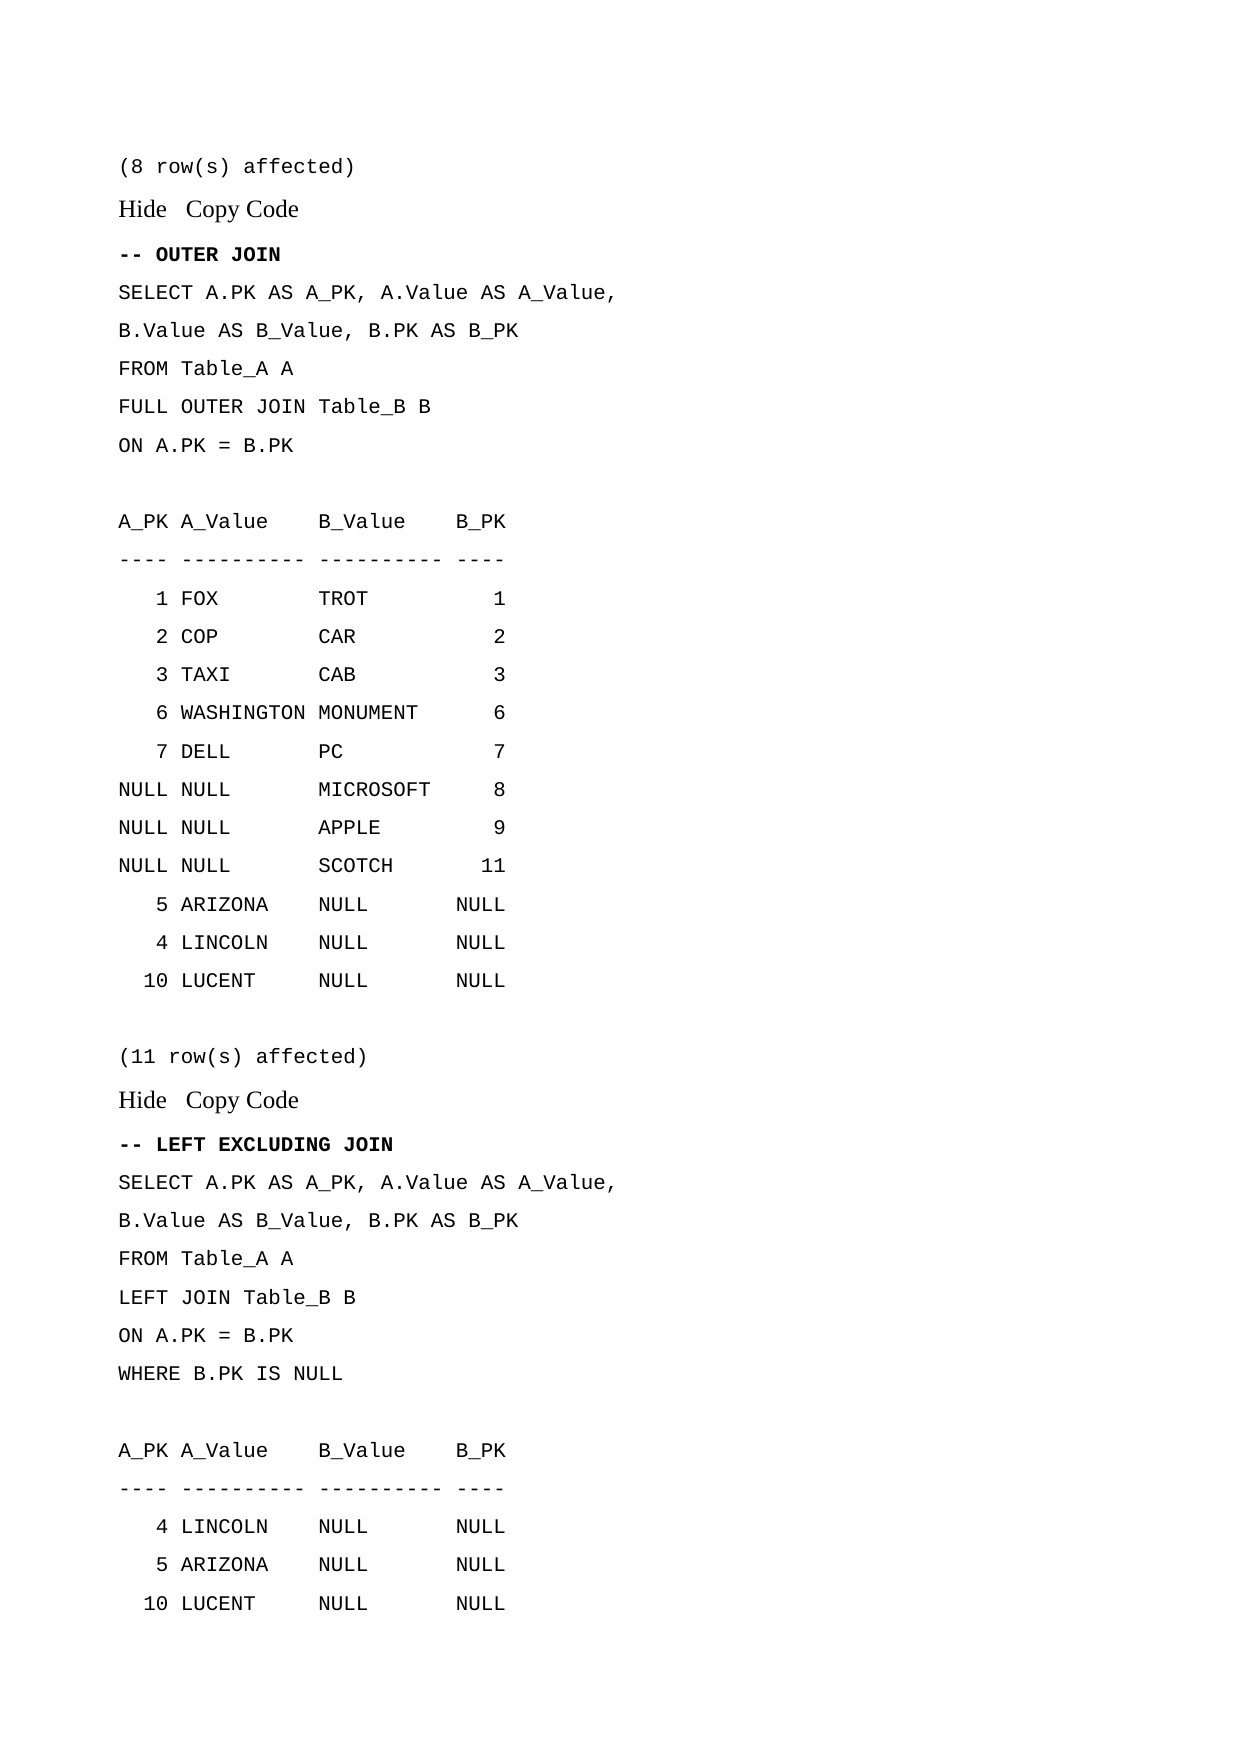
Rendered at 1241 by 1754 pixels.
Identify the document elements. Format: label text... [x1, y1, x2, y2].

text (8 row(s) affected) [118, 156, 1122, 180]
text 5 ARIZONA NULL NULL [118, 1554, 1122, 1578]
text B.Value AS B_Value, B.PK AS B_PK [118, 320, 1122, 344]
text 7 DELL PC 7 [118, 741, 1122, 764]
text FULL OUTER JOIN Table_B B [118, 397, 1122, 420]
text NULL NULL SCOTCH 11 [118, 855, 1122, 879]
text NULL NULL MICROSOFT 8 [118, 779, 1122, 802]
text Hide Copy Code [118, 194, 1122, 223]
text FROM Table_A A [118, 358, 1122, 382]
text 5 ARIZONA NULL NULL [118, 893, 1122, 917]
text A_PK A_Value B_Value B_PK [118, 511, 1122, 535]
text ON A.PK = B.PK [118, 435, 1122, 458]
text 4 LINCOLN NULL NULL [118, 1516, 1122, 1540]
text FROM Table_A A [118, 1248, 1122, 1272]
text -- OUTER JOIN [118, 244, 1122, 267]
text B.Value AS B_Value, B.PK AS B_PK [118, 1210, 1122, 1234]
text 3 TAXI CAB 3 [118, 664, 1122, 688]
text A_PK A_Value B_Value B_PK [118, 1439, 1122, 1463]
text 2 COP CAR 2 [118, 626, 1122, 649]
text 1 FOX TROT 1 [118, 588, 1122, 611]
text SELECT A.PK AS A_PK, A.Value AS A_Value, [118, 1172, 1122, 1196]
text WHERE B.PK IS NULL [118, 1363, 1122, 1387]
text ON A.PK = B.PK [118, 1325, 1122, 1348]
text ---- ---------- ---------- ---- [118, 549, 1122, 573]
text 4 LINCOLN NULL NULL [118, 932, 1122, 955]
text LEFT JOIN Table_B B [118, 1287, 1122, 1310]
text 10 LUCENT NULL NULL [118, 1592, 1122, 1616]
text SELECT A.PK AS A_PK, A.Value AS A_Value, [118, 282, 1122, 306]
text 10 LUCENT NULL NULL [118, 970, 1122, 994]
text NULL NULL APPLE 9 [118, 817, 1122, 841]
text (11 row(s) affected) [118, 1046, 1122, 1070]
text 6 WASHINGTON MONUMENT 6 [118, 702, 1122, 726]
text Hide Copy Code [118, 1085, 1122, 1113]
text -- LEFT EXCLUDING JOIN [118, 1134, 1122, 1157]
text ---- ---------- ---------- ---- [118, 1478, 1122, 1501]
